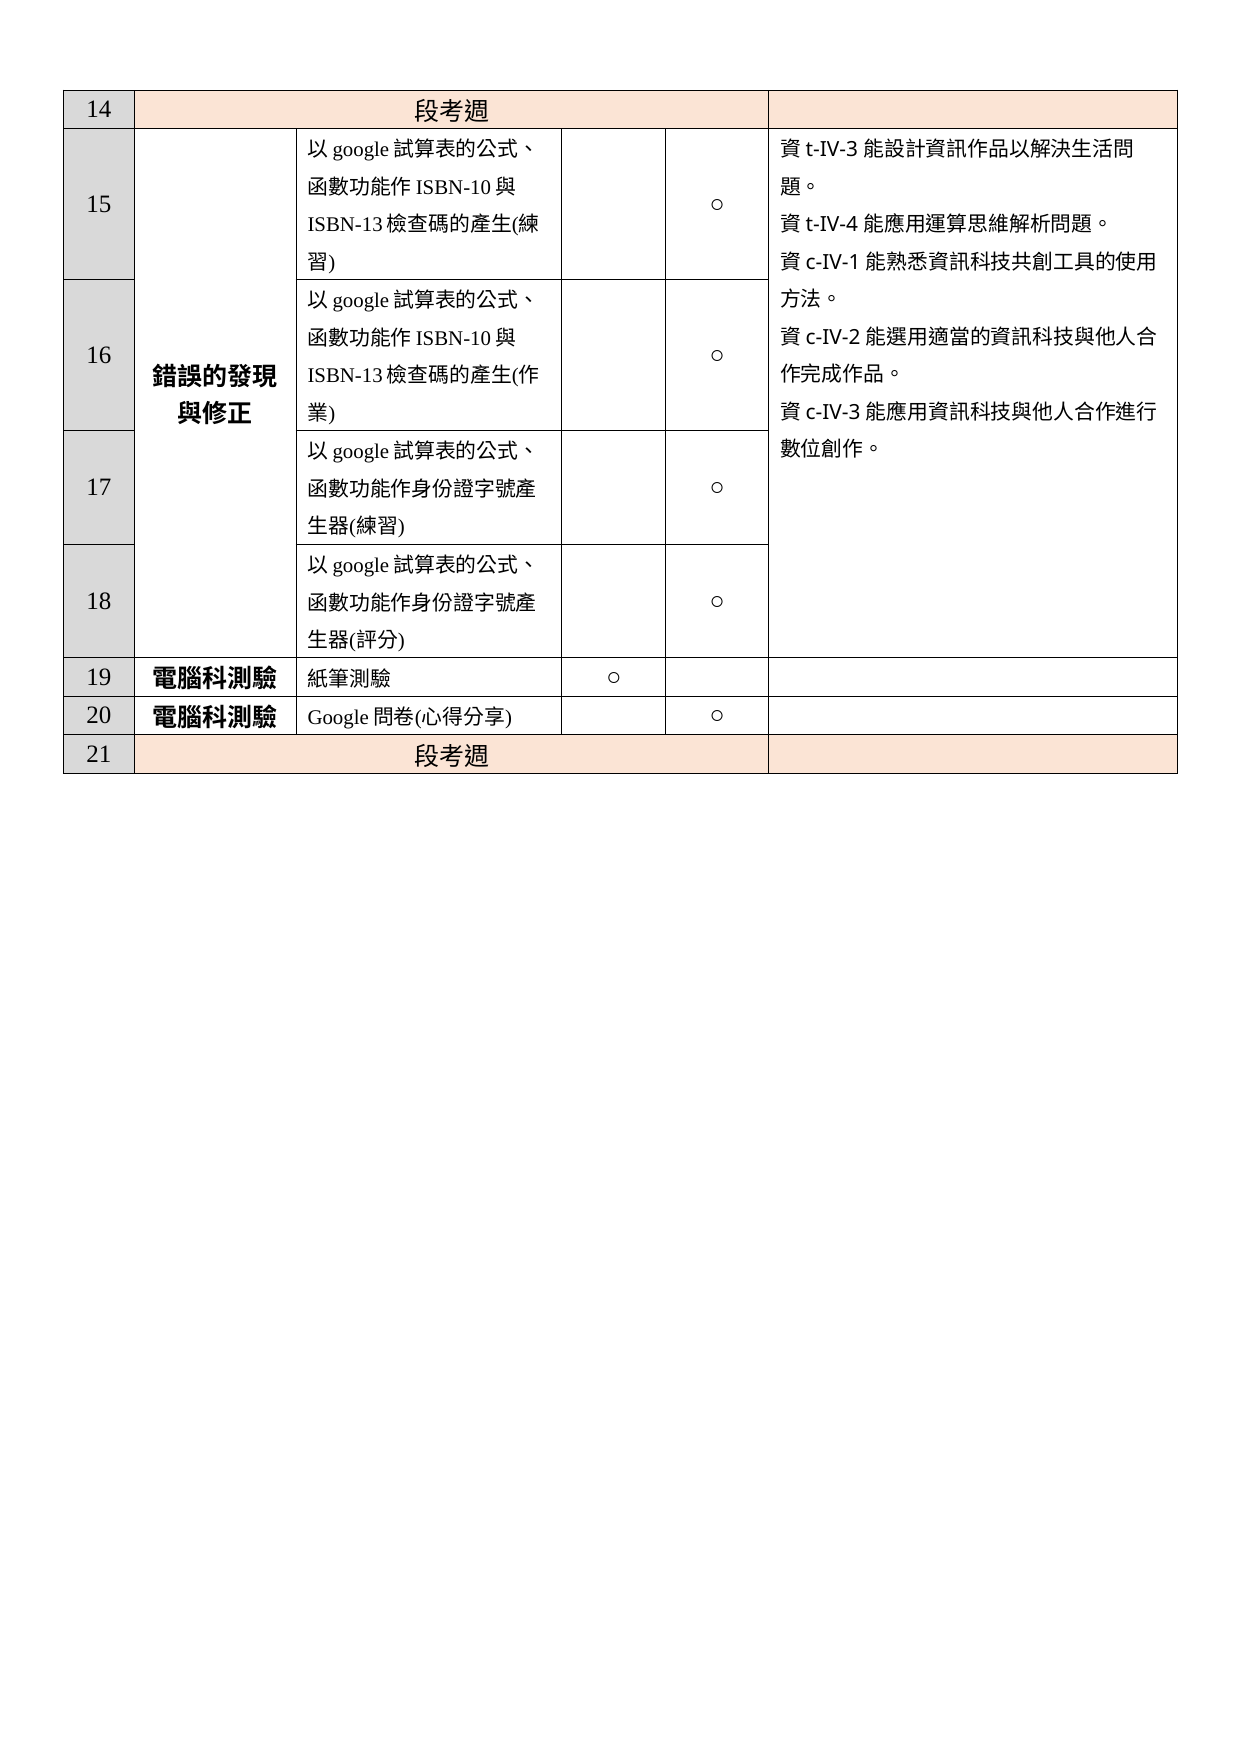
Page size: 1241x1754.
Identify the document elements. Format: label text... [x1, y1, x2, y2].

table_cell ○ [666, 129, 768, 279]
table_cell [769, 658, 1177, 696]
table_cell [562, 545, 665, 657]
table_cell ○ [666, 697, 768, 734]
table_cell 電腦科測驗 [135, 658, 296, 696]
table_cell ○ [666, 545, 768, 657]
table_cell 以google試算表的公式、函數功能作身份證字號產生器(評分) [297, 545, 561, 657]
table_cell 以google試算表的公式、函數功能作ISBN-10與ISBN-13檢查碼的產生(練習) [297, 129, 561, 279]
table_cell ○ [666, 431, 768, 544]
table_cell [769, 697, 1177, 734]
table_cell 14 [64, 91, 134, 128]
table_cell 18 [64, 545, 134, 657]
table_cell 20 [64, 697, 134, 734]
table_cell 19 [64, 658, 134, 696]
table_cell 以google試算表的公式、函數功能作身份證字號產生器(練習) [297, 431, 561, 544]
table_cell [562, 129, 665, 279]
table_cell [769, 735, 1177, 773]
table_cell 段考週 [135, 735, 768, 773]
table_cell Google問卷(心得分享) [297, 697, 561, 734]
table_cell ○ [666, 280, 768, 430]
table_cell 以google試算表的公式、函數功能作ISBN-10與ISBN-13檢查碼的產生(作業) [297, 280, 561, 430]
table_cell 21 [64, 735, 134, 773]
table_cell 17 [64, 431, 134, 544]
table_cell 16 [64, 280, 134, 430]
table_cell 紙筆測驗 [297, 658, 561, 696]
table_cell 段考週 [135, 91, 768, 128]
table_cell [562, 431, 665, 544]
table_cell 15 [64, 129, 134, 279]
table_cell 錯誤的發現與修正 [135, 129, 296, 657]
table_cell [562, 280, 665, 430]
table_cell [769, 91, 1177, 128]
table_cell [562, 697, 665, 734]
table_cell [666, 658, 768, 696]
table_cell 資 t-IV-3 能設計資訊作品以解決生活問題。 資 t-IV-4 能應用運算思維解析問題。 資 c-IV-1 能熟悉資訊科技共創工具的使用方法。 資 c-IV-2 能選用適當的資訊科技與他人合作完成作品。 資 c-IV-3 能應用資訊科技與他人合作進行數位創作。 [769, 129, 1177, 657]
table_cell 電腦科測驗 [135, 697, 296, 734]
table_cell ○ [562, 658, 665, 696]
